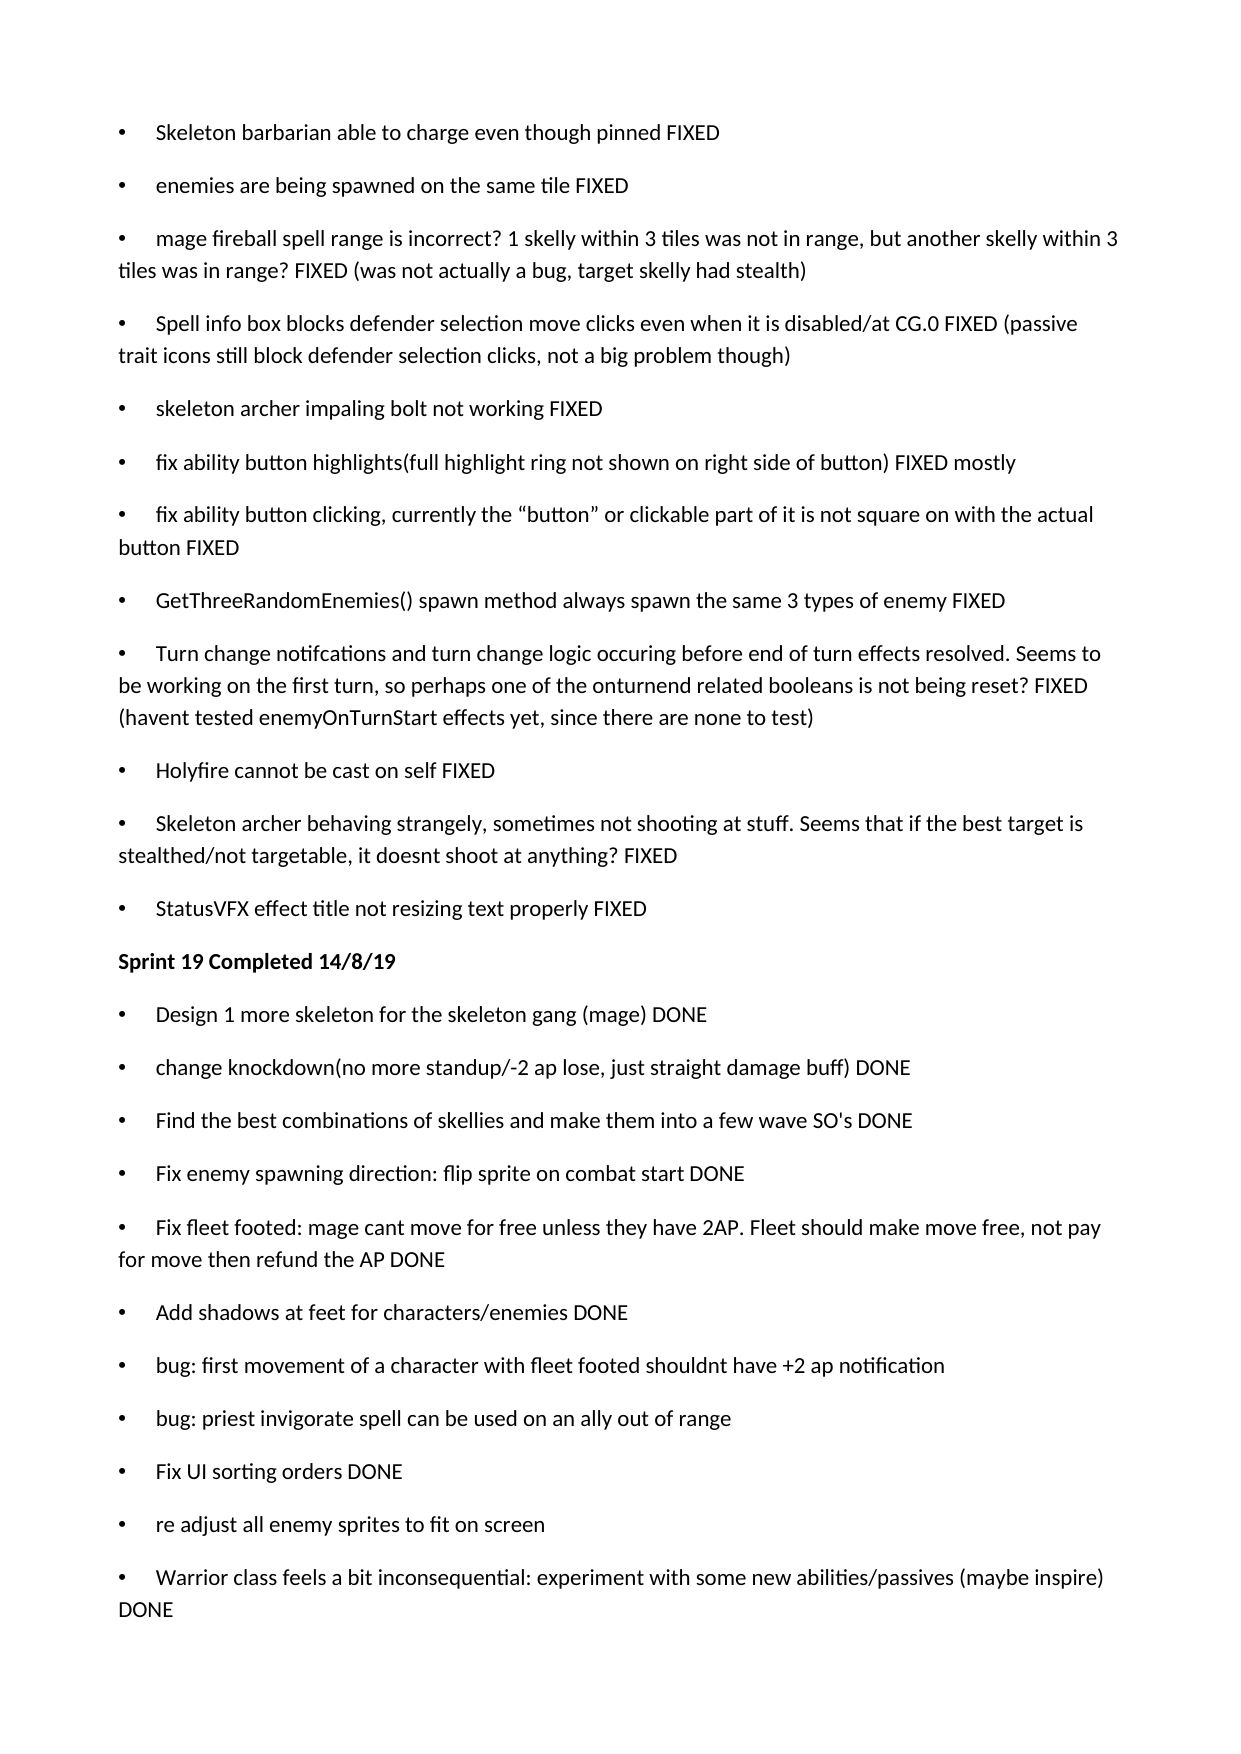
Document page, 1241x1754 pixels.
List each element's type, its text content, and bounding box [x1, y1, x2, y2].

list Add shadows at feet for characters/enemies DONE [81, 1298, 1122, 1326]
list change knockdown(no more standup/-2 ap lose, just straight damage buff) DONE [81, 1053, 1122, 1082]
list Turn change notifcations and turn change logic occuring before end of turn effects resolved. Seems to be working on the first turn, so perhaps one of the onturnend related booleans is not being reset? FIXED (havent tested enemyOnTurnStart effects yet, since there are none to test) [81, 639, 1122, 731]
list Fix enemy spawning direction: flip sprite on combat start DONE [81, 1159, 1122, 1188]
list Fix UI sorting orders DONE [81, 1457, 1122, 1485]
list bug: first movement of a character with fleet footed shouldnt have +2 ap notification [81, 1351, 1122, 1379]
list GetThreeRandomEnemies() spawn method always spawn the same 3 types of enemy FIXED [81, 586, 1122, 614]
list bug: priest invigorate spell can be used on an ally out of range [81, 1404, 1122, 1432]
list fix ability button clicking, currently the “button” or clickable part of it is not square on with the actual button FIXED [81, 501, 1122, 561]
list mage fireball spell range is incorrect? 1 skelly within 3 tiles was not in range, but another skelly within 3 tiles was in range? FIXED (was not actually a bug, target skelly had stealth) [81, 224, 1122, 284]
list Find the best combinations of skellies and make them into a few wave SO's DONE [81, 1107, 1122, 1134]
list StatusVFX effect title not resizing text properly FIXED [81, 894, 1122, 922]
list Spell info box blocks defender selection move clicks even when it is disabled/at CG.0 FIXED (passive trait icons still block defender selection clicks, not a big problem though) [81, 309, 1122, 369]
list Warrior class feels a bit inconsequential: experiment with some new abilities/passives (maybe inspire) DONE [81, 1563, 1122, 1623]
list Holyfire cannot be cast on self FIXED [81, 756, 1122, 784]
list Skeleton barbarian able to charge even though pinned FIXED [81, 118, 1122, 146]
list Design 1 more skeleton for the skeleton gang (mage) DONE [81, 1001, 1122, 1028]
list enemies are being spawned on the same tile FIXED [81, 171, 1122, 199]
list re adjust all enemy sprites to fit on screen [81, 1510, 1122, 1538]
list Skeleton archer behaving strangely, sometimes not shooting at stuff. Seems that if the best target is stealthed/not targetable, it doesnt shoot at anything? FIXED [81, 809, 1122, 869]
text Sprint 19 Completed 14/8/19 [118, 947, 1122, 976]
list fix ability button highlights(full highlight ring not shown on right side of button) FIXED mostly [81, 448, 1122, 476]
list skeleton archer impaling bolt not working FIXED [81, 394, 1122, 423]
list Fix fleet footed: mage cant move for free unless they have 2AP. Fleet should make move free, not pay for move then refund the AP DONE [81, 1213, 1122, 1273]
